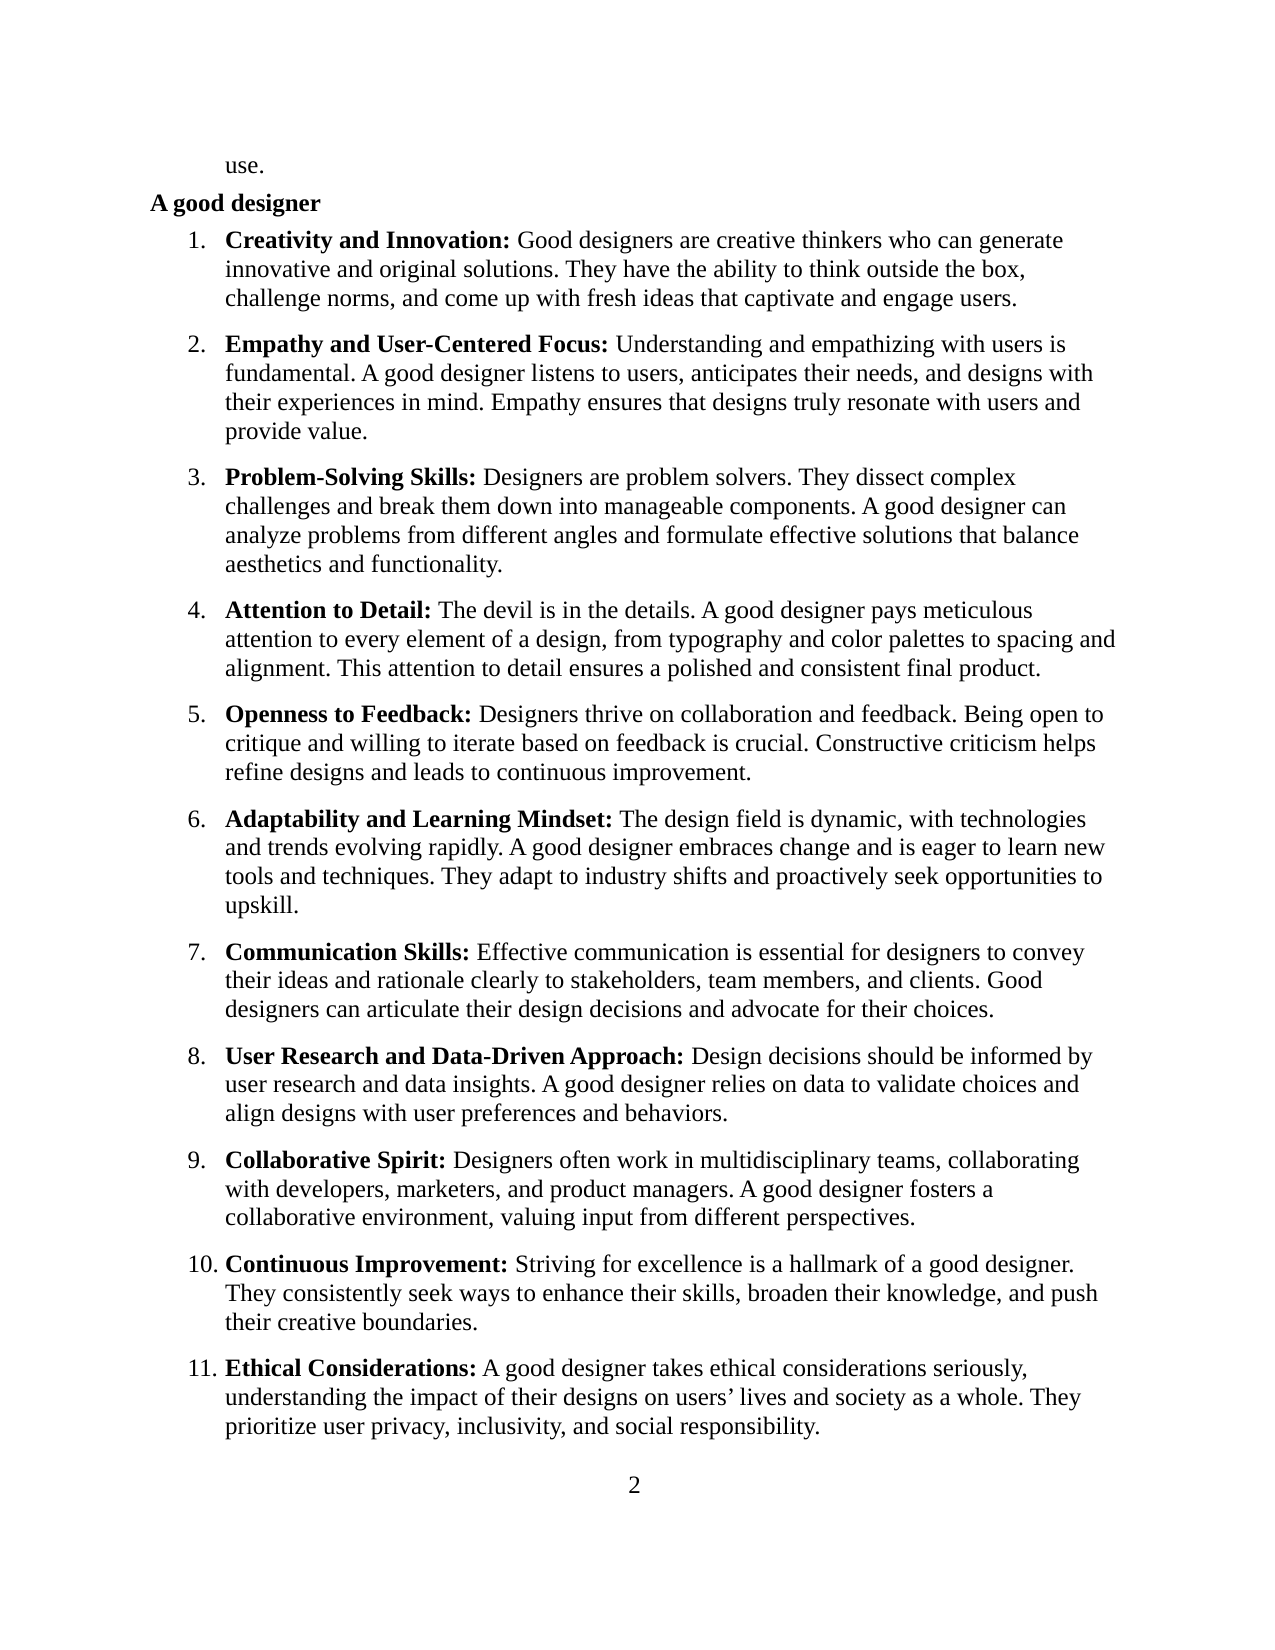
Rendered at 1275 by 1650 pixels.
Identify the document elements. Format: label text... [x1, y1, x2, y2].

list Adaptability and Learning Mindset: The design field is dynamic, with technologies and trends evolving rapidly. A good designer embraces change and is eager to learn new tools and techniques. They adapt to industry shifts and proactively seek opportunities to upskill. [187, 804, 1125, 919]
text A good designer [150, 188, 1125, 216]
list Continuous Improvement: Striving for excellence is a hallmark of a good designer. They consistently seek ways to enhance their skills, broaden their knowledge, and push their creative boundaries. [187, 1249, 1125, 1335]
list Communication Skills: Effective communication is essential for designers to convey their ideas and rationale clearly to stakeholders, team members, and clients. Good designers can articulate their design decisions and advocate for their choices. [187, 937, 1125, 1023]
list Problem-Solving Skills: Designers are problem solvers. They dissect complex challenges and break them down into manageable components. A good designer can analyze problems from different angles and formulate effective solutions that balance aesthetics and functionality. [187, 462, 1125, 577]
list Empathy and User-Centered Focus: Understanding and empathizing with users is fundamental. A good designer listens to users, anticipates their needs, and designs with their experiences in mind. Empathy ensures that designs truly resonate with users and provide value. [187, 329, 1125, 444]
list Openness to Feedback: Designers thrive on collaboration and feedback. Being open to critique and willing to iterate based on feedback is crucial. Constructive criticism helps refine designs and leads to continuous improvement. [187, 699, 1125, 786]
list Creativity and Innovation: Good designers are creative thinkers who can generate innovative and original solutions. They have the ability to think outside the box, challenge norms, and come up with fresh ideas that captivate and engage users. [187, 225, 1125, 312]
list Ethical Considerations: A good designer takes ethical considerations seriously, understanding the impact of their designs on users’ lives and society as a whole. They prioritize user privacy, inclusivity, and social responsibility. [187, 1353, 1125, 1439]
list Attention to Detail: The devil is in the details. A good designer pays meticulous attention to every element of a design, from typography and color palettes to spacing and alignment. This attention to detail ensures a polished and consistent final product. [187, 595, 1125, 682]
list User Research and Data-Driven Approach: Design decisions should be informed by user research and data insights. A good designer relies on data to validate choices and align designs with user preferences and behaviors. [187, 1041, 1125, 1127]
list use. [187, 150, 1125, 179]
list Collaborative Spirit: Designers often work in multidisciplinary teams, collaborating with developers, marketers, and product managers. A good designer fosters a collaborative environment, valuing input from different perspectives. [187, 1145, 1125, 1231]
